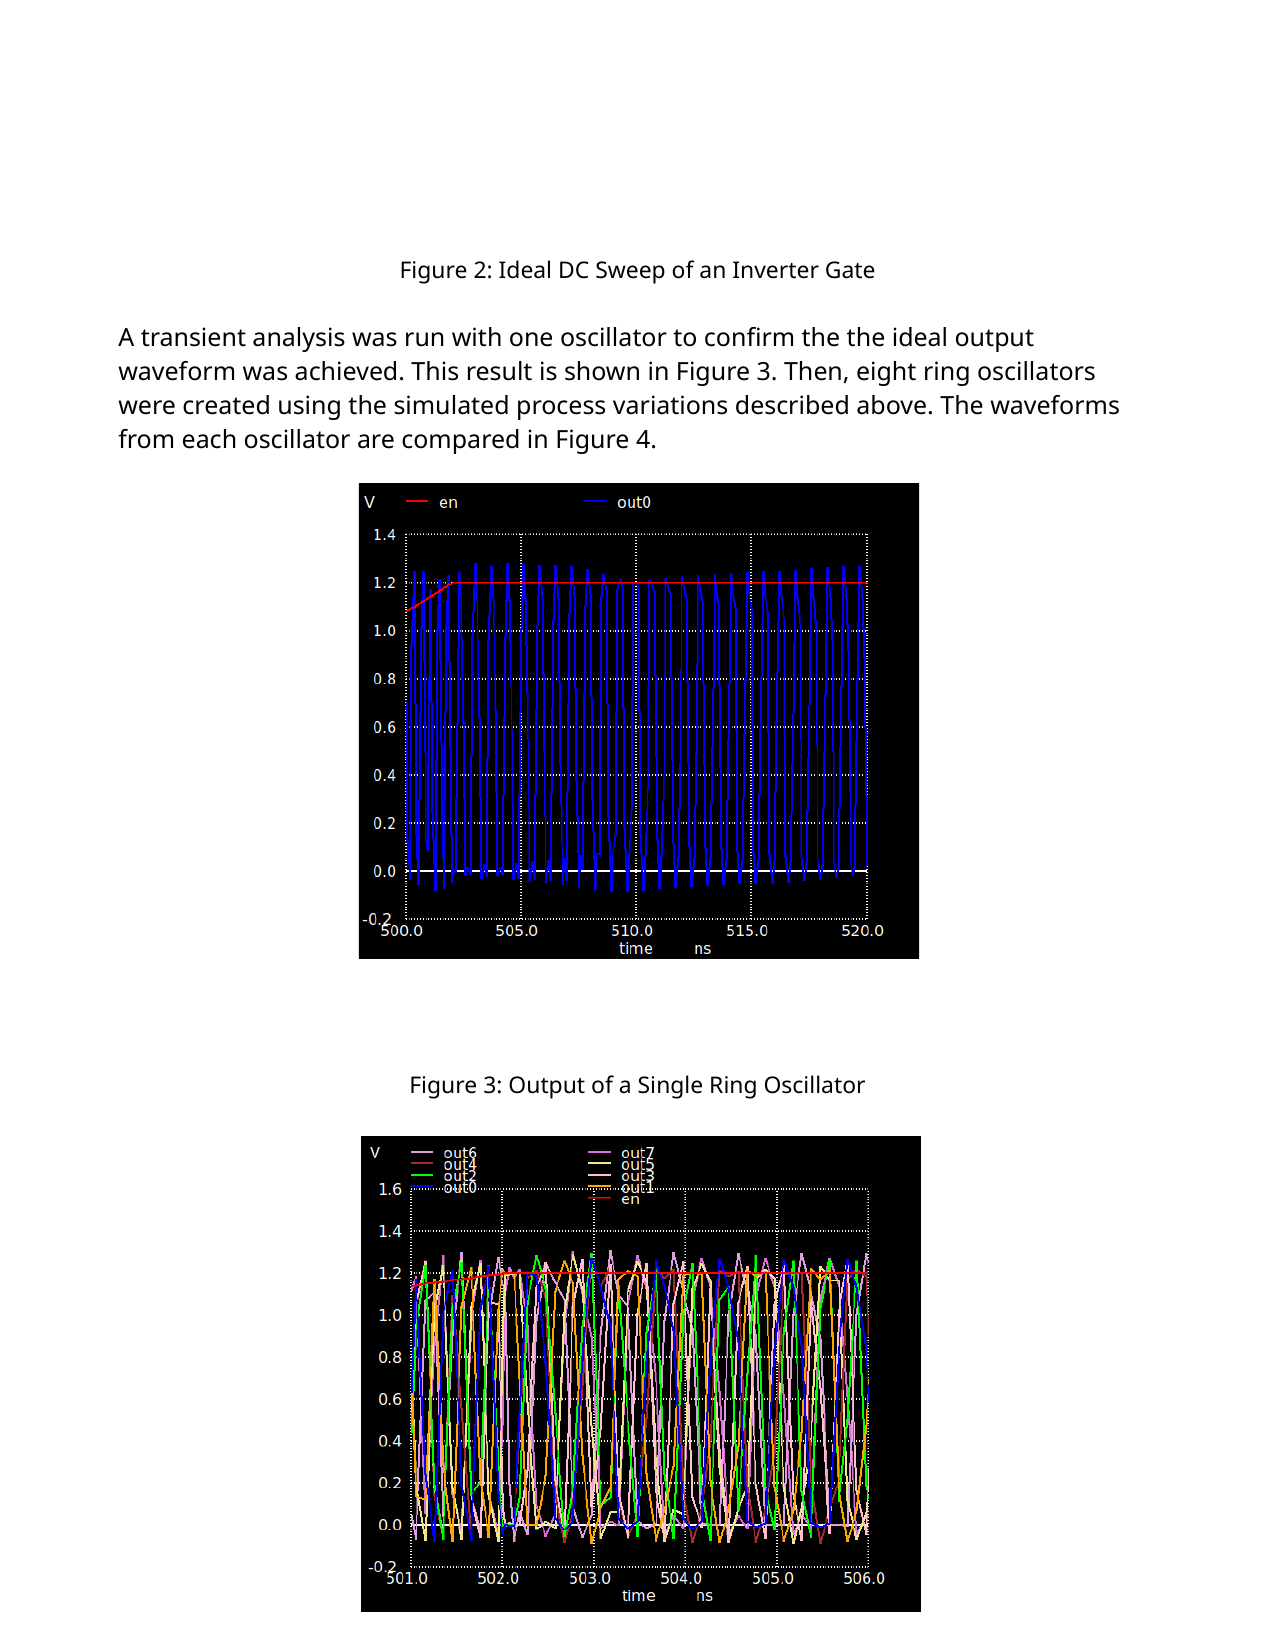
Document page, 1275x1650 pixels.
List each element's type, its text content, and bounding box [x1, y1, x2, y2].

picture [361, 1136, 924, 1612]
text Figure 2: Ideal DC Sweep of an Inverter Gate [118, 254, 1157, 286]
text A transient analysis was run with one oscillator to confirm the the ideal output waveform was achieved. This result is shown in Figure 3. Then, eight ring oscillators were created using the simulated process variations described above. The waveforms from each oscillator are compared in Figure 4. [118, 320, 1157, 456]
picture [358, 483, 920, 959]
text Figure 3: Output of a Single Ring Oscillator [118, 1069, 1157, 1100]
